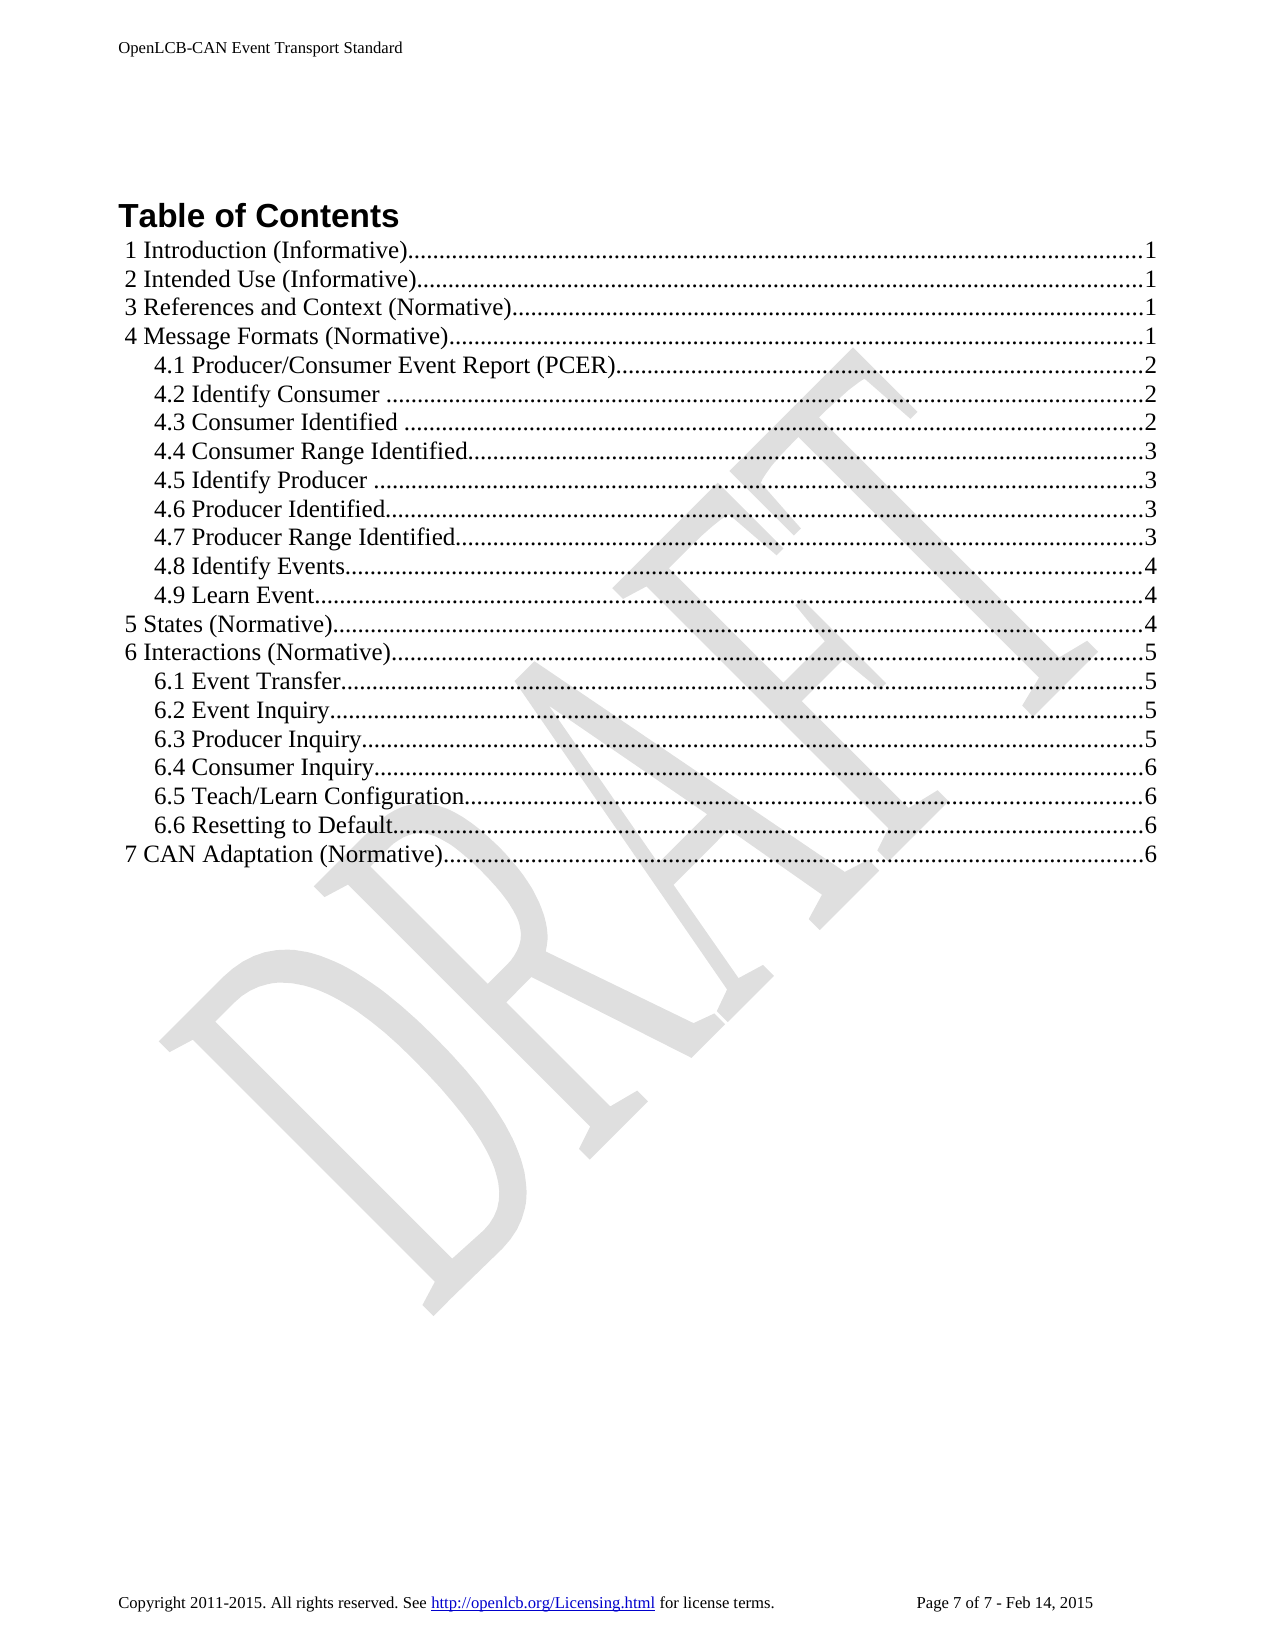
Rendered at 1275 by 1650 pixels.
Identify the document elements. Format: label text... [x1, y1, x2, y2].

text 5 States (Normative) 4 [118, 609, 696, 637]
text 6 Interactions (Normative) 5 [739, 637, 824, 666]
text 4.2 Identify Consumer 2 [831, 380, 895, 407]
text 6.1 Event Transfer 5 [809, 666, 1038, 695]
text 6.3 Producer Inquiry 5 [826, 724, 1157, 752]
text 7 CAN Adaptation (Normative) 6 [492, 839, 641, 867]
text 5 States (Normative) 4 [711, 609, 820, 637]
text 6.5 Teach/Learn Configuration 6 [602, 781, 699, 810]
text 6 Interactions (Normative) 5 [118, 637, 725, 666]
text 4.6 Producer Identified 3 [731, 494, 779, 522]
text 4.4 Consumer Range Identified 3 [774, 438, 825, 465]
text 4.5 Identify Producer 3 [148, 465, 751, 494]
text 4 Message Formats (Normative) 1 [118, 321, 1157, 350]
text 6.1 Event Transfer 5 [768, 666, 799, 682]
text 4.6 Producer Identified 3 [148, 494, 705, 522]
text 2 Intended Use (Informative) 1 [118, 264, 1157, 292]
text 6.4 Consumer Inquiry 6 [670, 752, 840, 781]
text 6 Interactions (Normative) 5 [1040, 637, 1157, 666]
text 4.9 Learn Event 4 [983, 580, 1157, 609]
text 4.9 Learn Event 4 [682, 580, 969, 609]
text 4.4 Consumer Range Identified 3 [148, 436, 763, 465]
text 5 States (Normative) 4 [1012, 609, 1157, 637]
text 7 CAN Adaptation (Normative) 6 [693, 839, 781, 867]
text 6.5 Teach/Learn Configuration 6 [883, 781, 1157, 810]
text 6.5 Teach/Learn Configuration 6 [148, 781, 602, 810]
text 4.8 Identify Events 4 [148, 551, 648, 580]
text 6.1 Event Transfer 5 [543, 666, 754, 695]
text 7 CAN Adaptation (Normative) 6 [371, 839, 476, 867]
text 7 CAN Adaptation (Normative) 6 [798, 839, 1157, 867]
text 7 CAN Adaptation (Normative) 6 [643, 839, 681, 860]
text 4.8 Identify Events 4 [670, 551, 940, 580]
text 4.6 Producer Identified 3 [772, 494, 882, 522]
text 5 States (Normative) 4 [813, 609, 997, 637]
text 1 Introduction (Informative) 1 [118, 235, 1157, 264]
text 6.3 Producer Inquiry 5 [563, 724, 614, 752]
text 4.5 Identify Producer 3 [868, 465, 1157, 494]
text 7 CAN Adaptation (Normative) 6 [118, 839, 360, 867]
text 4.2 Identify Consumer 2 [886, 379, 1157, 407]
text 6.6 Resetting to Default 6 [452, 810, 622, 839]
text 4.3 Consumer Identified 2 [148, 407, 792, 436]
text 4.7 Producer Range Identified 3 [925, 522, 1157, 551]
text 6.2 Event Inquiry 5 [803, 695, 1157, 724]
text 6.6 Resetting to Default 6 [148, 810, 393, 839]
text 6.3 Producer Inquiry 5 [148, 724, 562, 752]
text 6.6 Resetting to Default 6 [912, 810, 1157, 839]
text 6.2 Event Inquiry 5 [586, 695, 783, 724]
text 4.3 Consumer Identified 2 [820, 407, 1157, 436]
text 4.6 Producer Identified 3 [897, 494, 1157, 522]
text 4.7 Producer Range Identified 3 [688, 522, 770, 551]
text 6.6 Resetting to Default 6 [623, 810, 706, 839]
text 6.4 Consumer Inquiry 6 [854, 752, 1157, 781]
text 4.9 Learn Event 4 [148, 580, 668, 609]
text 6 Interactions (Normative) 5 [841, 637, 1026, 666]
text 6.2 Event Inquiry 5 [148, 695, 543, 724]
text 6.3 Producer Inquiry 5 [629, 724, 811, 752]
text 4.2 Identify Consumer 2 [148, 379, 820, 407]
text 3 References and Context (Normative) 1 [118, 292, 1157, 321]
text 4.8 Identify Events 4 [954, 551, 1157, 580]
text 6.1 Event Transfer 5 [148, 666, 528, 695]
text 4.1 Producer/Consumer Event Report (PCER) 2 [148, 350, 849, 379]
text 4.7 Producer Range Identified 3 [148, 522, 677, 551]
text 4.5 Identify Producer 3 [762, 465, 854, 494]
text 4.7 Producer Range Identified 3 [759, 522, 911, 551]
subtitle Table of Contents [118, 196, 1157, 235]
text 6.5 Teach/Learn Configuration 6 [713, 781, 869, 810]
text 6.6 Resetting to Default 6 [756, 810, 888, 839]
text 6.4 Consumer Inquiry 6 [148, 752, 582, 781]
text 6.4 Consumer Inquiry 6 [582, 752, 657, 781]
text 4.4 Consumer Range Identified 3 [839, 436, 1157, 465]
text 4.1 Producer/Consumer Event Report (PCER) 2 [857, 350, 1157, 379]
text 6.1 Event Transfer 5 [1056, 666, 1157, 695]
